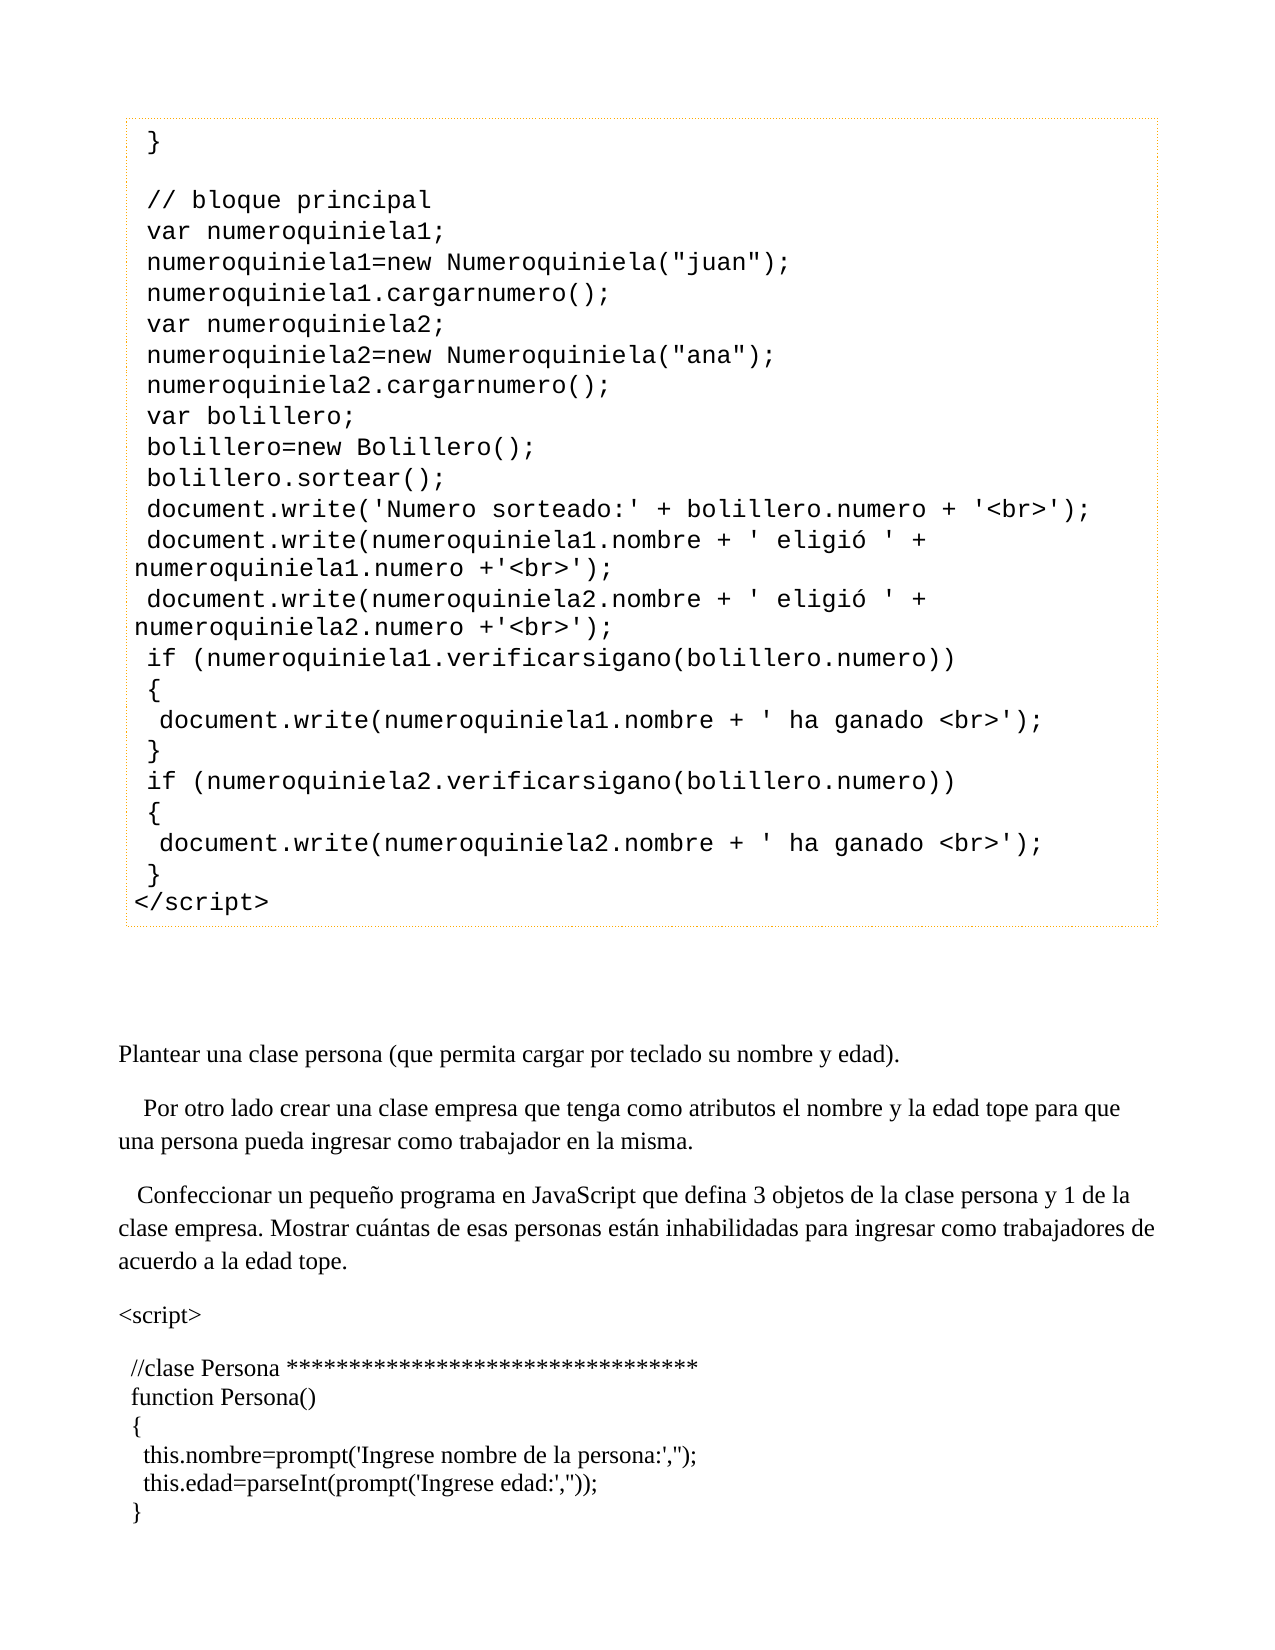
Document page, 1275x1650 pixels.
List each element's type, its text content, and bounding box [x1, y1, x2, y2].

text </script> [126, 882, 1157, 926]
text { [126, 789, 1157, 820]
text Plantear una clase persona (que permita cargar por teclado su nombre y edad). [118, 1039, 1157, 1068]
text this.nombre=prompt('Ingrese nombre de la persona:',''); [118, 1440, 1157, 1468]
text document.write(numeroquiniela1.nombre + ' ha ganado <br>'); [126, 697, 1157, 728]
text bolillero=new Bolillero(); [126, 424, 1157, 455]
text Por otro lado crear una clase empresa que tenga como atributos el nombre y la edad tope para que una persona pueda ingresar como trabajador en la misma. [118, 1093, 1157, 1155]
text numeroquiniela2.cargarnumero(); [126, 363, 1157, 393]
text // bloque principal [126, 178, 1157, 208]
text if (numeroquiniela1.verificarsigano(bolillero.numero)) [126, 635, 1157, 666]
text Confeccionar un pequeño programa en JavaScript que defina 3 objetos de la clase persona y 1 de la clase empresa. Mostrar cuántas de esas personas están inhabilidadas para ingresar como trabajadores de acuerdo a la edad tope. [118, 1180, 1157, 1274]
text document.write('Numero sorteado:' + bolillero.numero + '<br>'); [126, 486, 1157, 517]
text this.edad=parseInt(prompt('Ingrese edad:','')); [118, 1468, 1157, 1497]
text } [126, 851, 1157, 882]
text //clase Persona ********************************* [118, 1353, 1157, 1382]
text { [126, 666, 1157, 697]
text function Persona() [118, 1382, 1157, 1411]
text var numeroquiniela1; [126, 208, 1157, 239]
text } [118, 1497, 1157, 1526]
text numeroquiniela2=new Numeroquiniela("ana"); [126, 332, 1157, 363]
text numeroquiniela1=new Numeroquiniela("juan"); [126, 239, 1157, 270]
text numeroquiniela1.cargarnumero(); [126, 270, 1157, 301]
text bolillero.sortear(); [126, 455, 1157, 486]
text document.write(numeroquiniela1.nombre + ' eligió ' + numeroquiniela1.numero +'<br>'); [126, 517, 1157, 576]
text var bolillero; [126, 393, 1157, 424]
text } [126, 118, 1157, 157]
text } [126, 728, 1157, 758]
text { [118, 1411, 1157, 1440]
text var numeroquiniela2; [126, 301, 1157, 332]
text document.write(numeroquiniela2.nombre + ' ha ganado <br>'); [126, 820, 1157, 851]
text <script> [118, 1300, 1157, 1328]
text if (numeroquiniela2.verificarsigano(bolillero.numero)) [126, 758, 1157, 789]
text document.write(numeroquiniela2.nombre + ' eligió ' + numeroquiniela2.numero +'<br>'); [126, 576, 1157, 635]
